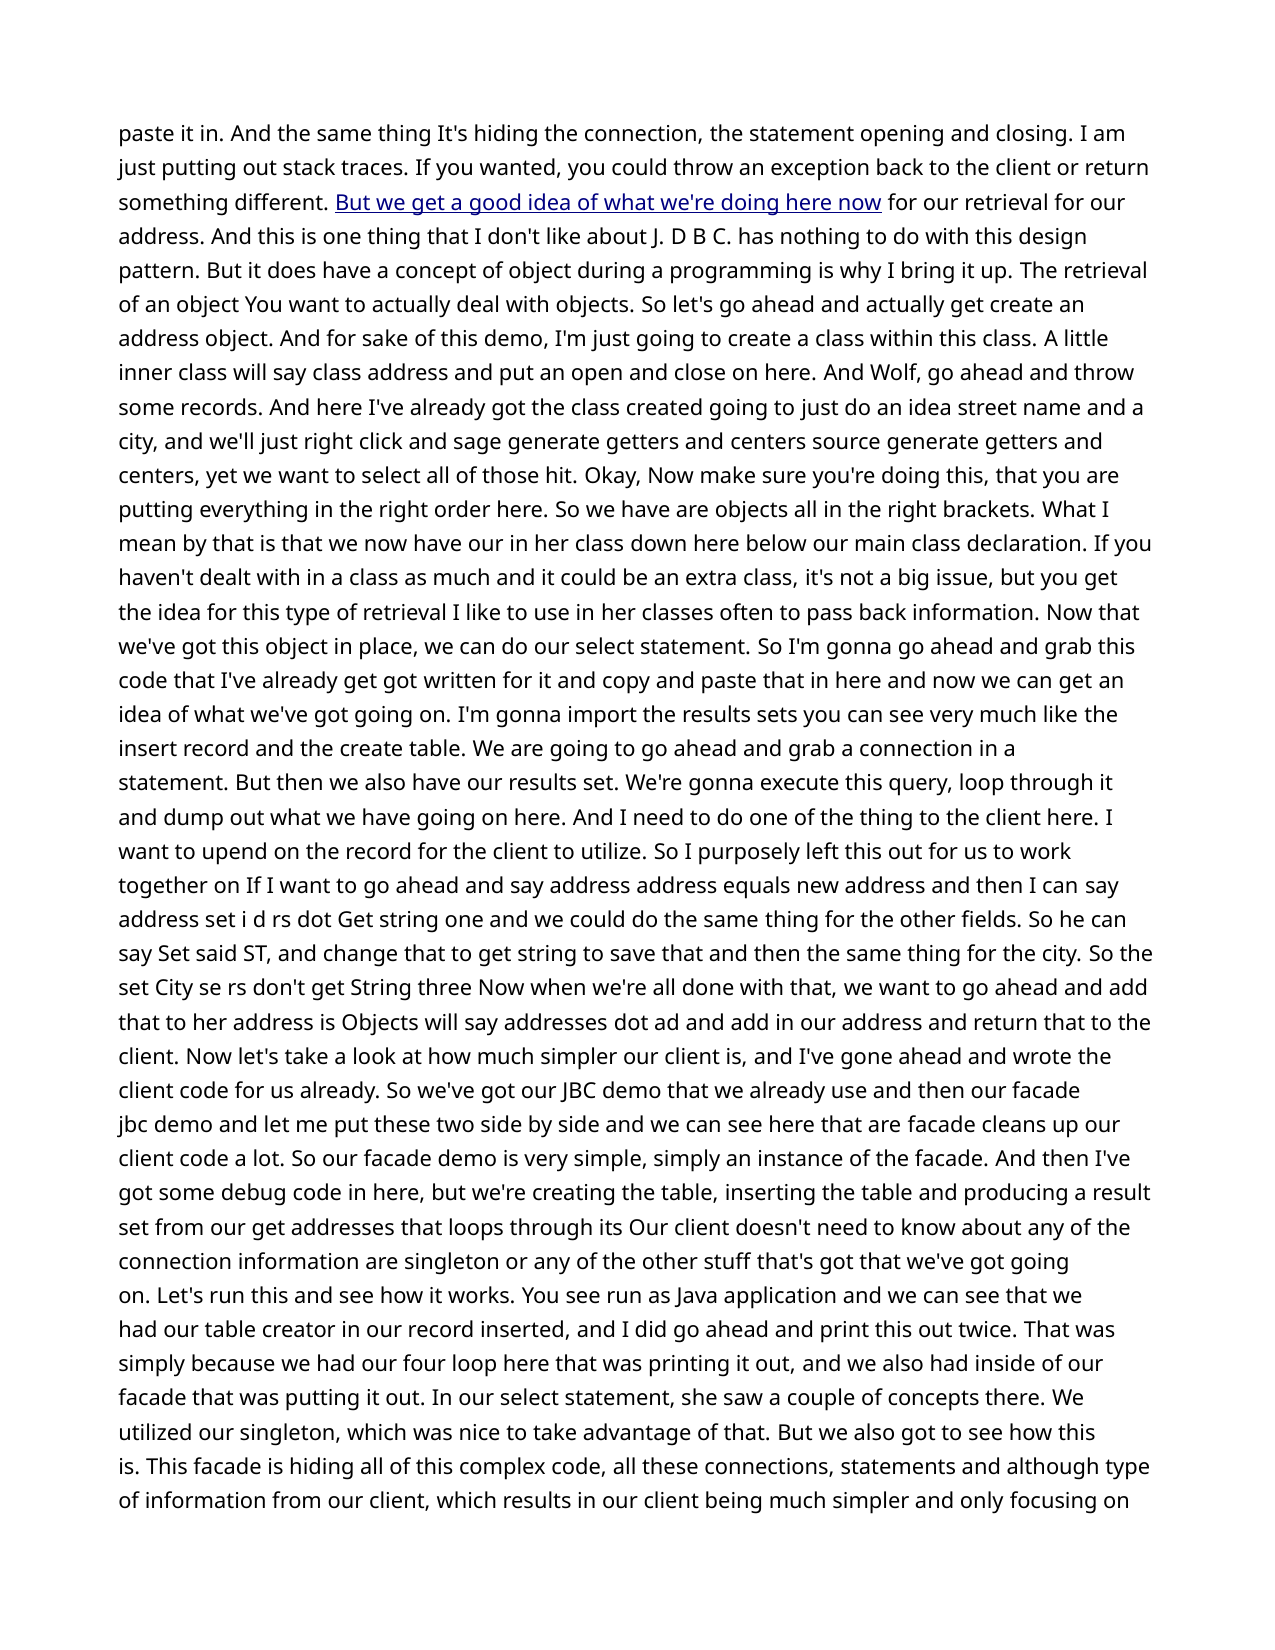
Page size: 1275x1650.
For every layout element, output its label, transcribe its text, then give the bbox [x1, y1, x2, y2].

text paste it in. And the same thing It's hiding the connection, the statement opening and closing. I am just putting out stack traces. If you wanted, you could throw an exception back to the client or return something different. But we get a good idea of what we're doing here now for our retrieval for our address. And this is one thing that I don't like about J. D B C. has nothing to do with this design pattern. But it does have a concept of object during a programming is why I bring it up. The retrieval of an object You want to actually deal with objects. So let's go ahead and actually get create an address object. And for sake of this demo, I'm just going to create a class within this class. A little inner class will say class address and put an open and close on here. And Wolf, go ahead and throw some records. And here I've already got the class created going to just do an idea street name and a city, and we'll just right click and sage generate getters and centers source generate getters and centers, yet we want to select all of those hit. Okay, Now make sure you're doing this, that you are putting everything in the right order here. So we have are objects all in the right brackets. What I mean by that is that we now have our in her class down here below our main class declaration. If you haven't dealt with in a class as much and it could be an extra class, it's not a big issue, but you get the idea for this type of retrieval I like to use in her classes often to pass back information. Now that we've got this object in place, we can do our select statement. So I'm gonna go ahead and grab this code that I've already get got written for it and copy and paste that in here and now we can get an idea of what we've got going on. I'm gonna import the results sets you can see very much like the insert record and the create table. We are going to go ahead and grab a connection in a statement. But then we also have our results set. We're gonna execute this query, loop through it and dump out what we have going on here. And I need to do one of the thing to the client here. I want to upend on the record for the client to utilize. So I purposely left this out for us to work together on If I want to go ahead and say address address equals new address and then I can say address set i d rs dot Get string one and we could do the same thing for the other fields. So he can say Set said ST, and change that to get string to save that and then the same thing for the city. So the set City se rs don't get String three Now when we're all done with that, we want to go ahead and add that to her address is Objects will say addresses dot ad and add in our address and return that to the client. Now let's take a look at how much simpler our client is, and I've gone ahead and wrote the client code for us already. So we've got our JBC demo that we already use and then our facade jbc demo and let me put these two side by side and we can see here that are facade cleans up our client code a lot. So our facade demo is very simple, simply an instance of the facade. And then I've got some debug code in here, but we're creating the table, inserting the table and producing a result set from our get addresses that loops through its Our client doesn't need to know about any of the connection information are singleton or any of the other stuff that's got that we've got going on. Let's run this and see how it works. You see run as Java application and we can see that we had our table creator in our record inserted, and I did go ahead and print this out twice. That was simply because we had our four loop here that was printing it out, and we also had inside of our facade that was putting it out. In our select statement, she saw a couple of concepts there. We utilized our singleton, which was nice to take advantage of that. But we also got to see how this is. This facade is hiding all of this complex code, all these connections, statements and although type of information from our client, which results in our client being much simpler and only focusing on [118, 118, 1157, 1514]
